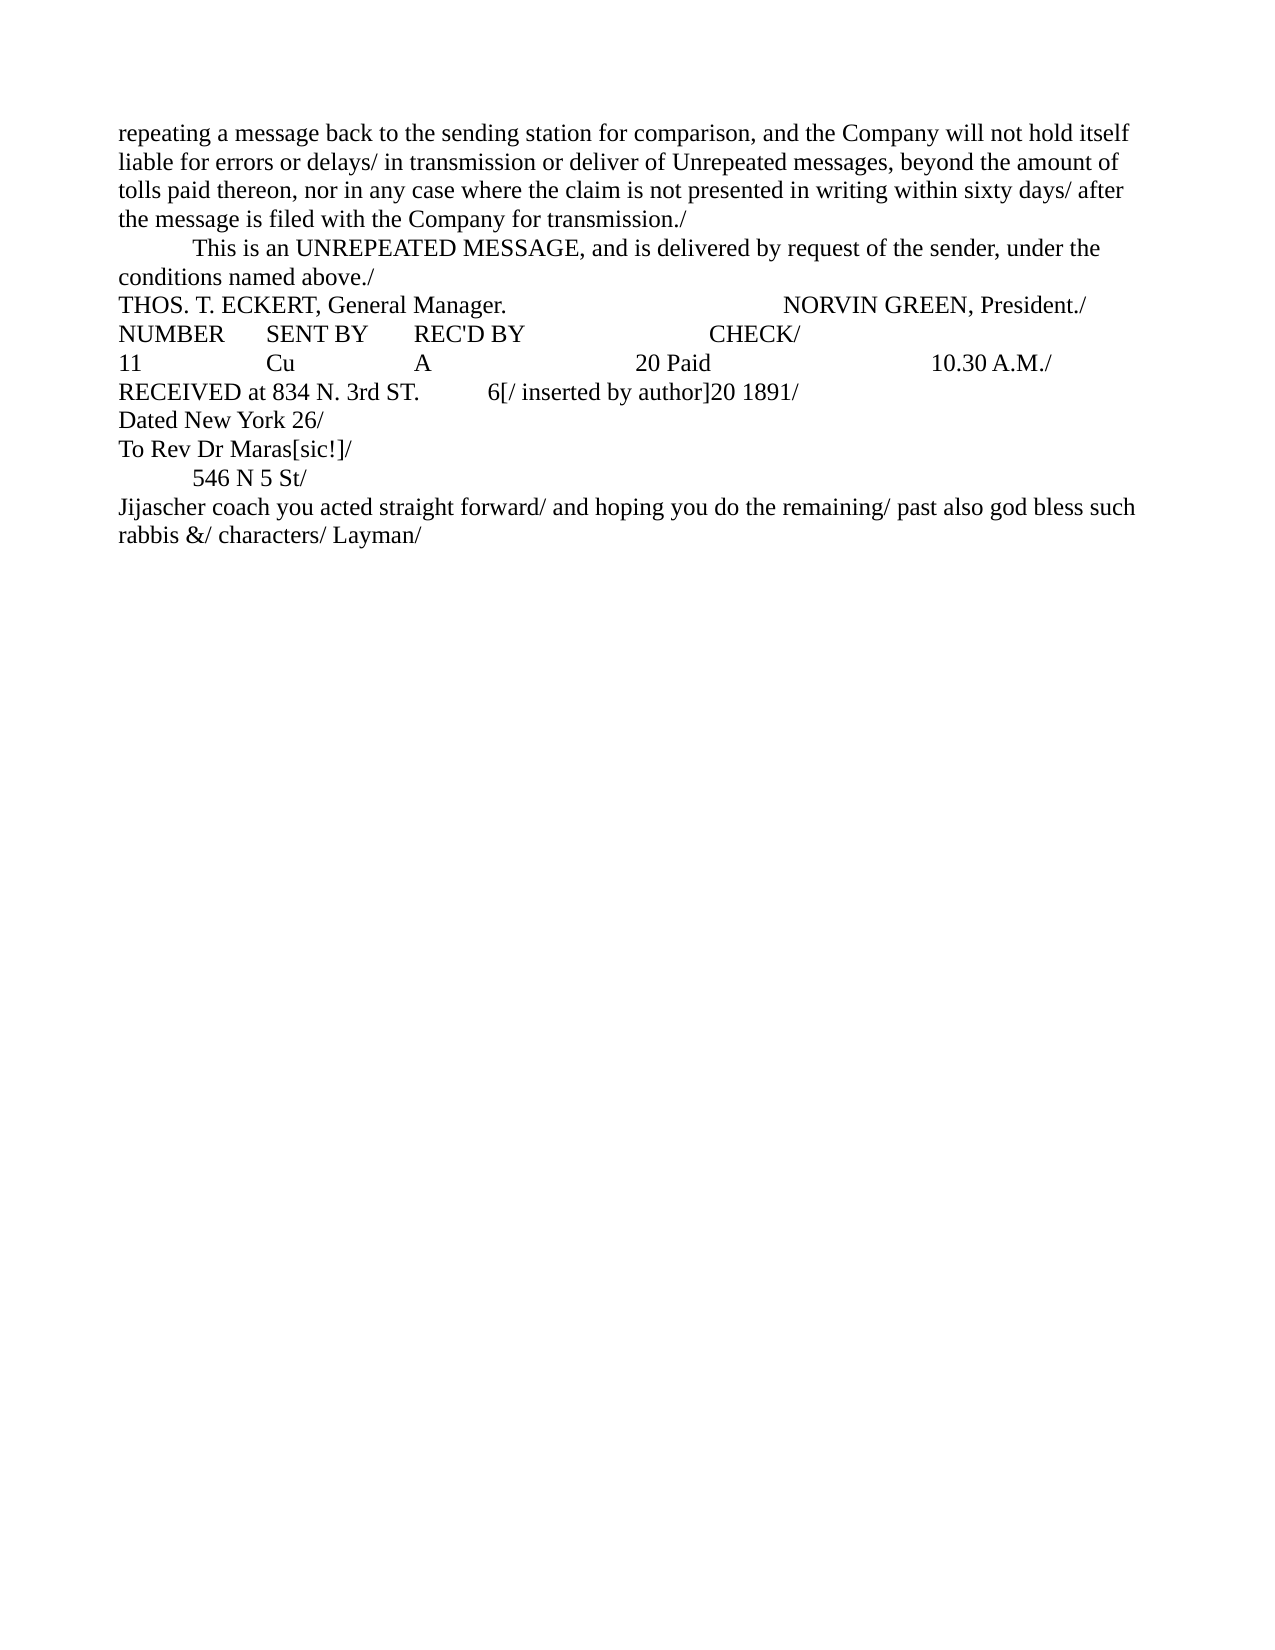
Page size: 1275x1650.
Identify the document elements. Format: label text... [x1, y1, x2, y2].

text 11 Cu A 20 Paid 10.30 A.M./ [118, 348, 1157, 377]
text Jijascher coach you acted straight forward/ and hoping you do the remaining/ past also god bless such rabbis &/ characters/ Layman/ [118, 492, 1157, 549]
text 546 N 5 St/ [118, 463, 1157, 492]
text To Rev Dr Maras[sic!]/ [118, 434, 1157, 463]
text repeating a message back to the sending station for comparison, and the Company will not hold itself liable for errors or delays/ in transmission or deliver of Unrepeated messages, beyond the amount of tolls paid thereon, nor in any case where the claim is not presented in writing within sixty days/ after the message is filed with the Company for transmission./ [118, 118, 1157, 233]
text THOS. T. ECKERT, General Manager. NORVIN GREEN, President./ [118, 291, 1157, 319]
text Dated New York 26/ [118, 406, 1157, 434]
text NUMBER SENT BY REC'D BY CHECK/ [118, 319, 1157, 348]
text This is an UNREPEATED MESSAGE, and is delivered by request of the sender, under the conditions named above./ [118, 233, 1157, 291]
text RECEIVED at 834 N. 3rd ST. 6[/ inserted by author]20 1891/ [118, 377, 1157, 406]
